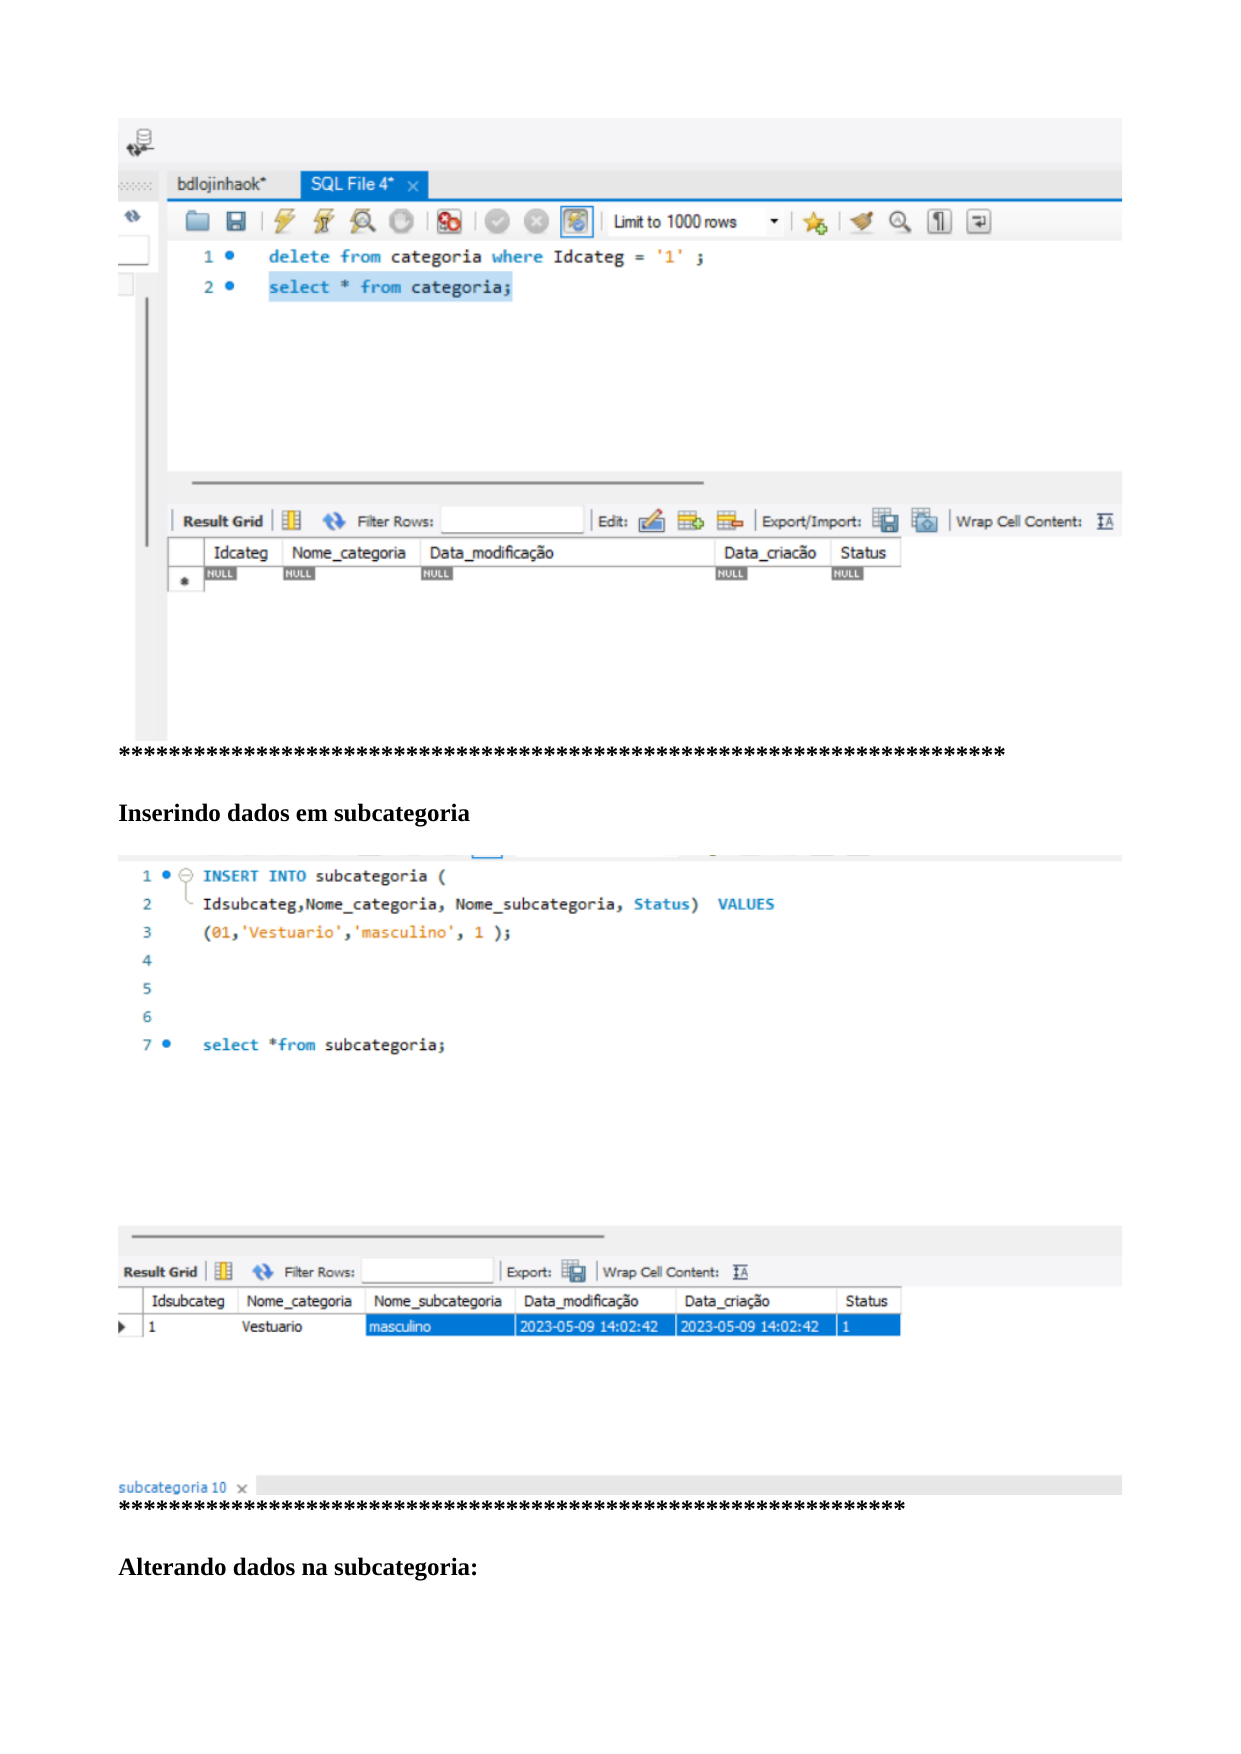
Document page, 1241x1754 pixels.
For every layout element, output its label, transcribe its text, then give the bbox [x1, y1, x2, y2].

text *************************************************************** [118, 1495, 1122, 1523]
picture [118, 855, 1123, 1495]
text Alterando dados na subcategoria: [118, 1552, 1122, 1581]
picture [118, 118, 1123, 741]
text Inserindo dados em subcategoria [118, 798, 1122, 827]
text *********************************************************************** [118, 741, 1122, 769]
